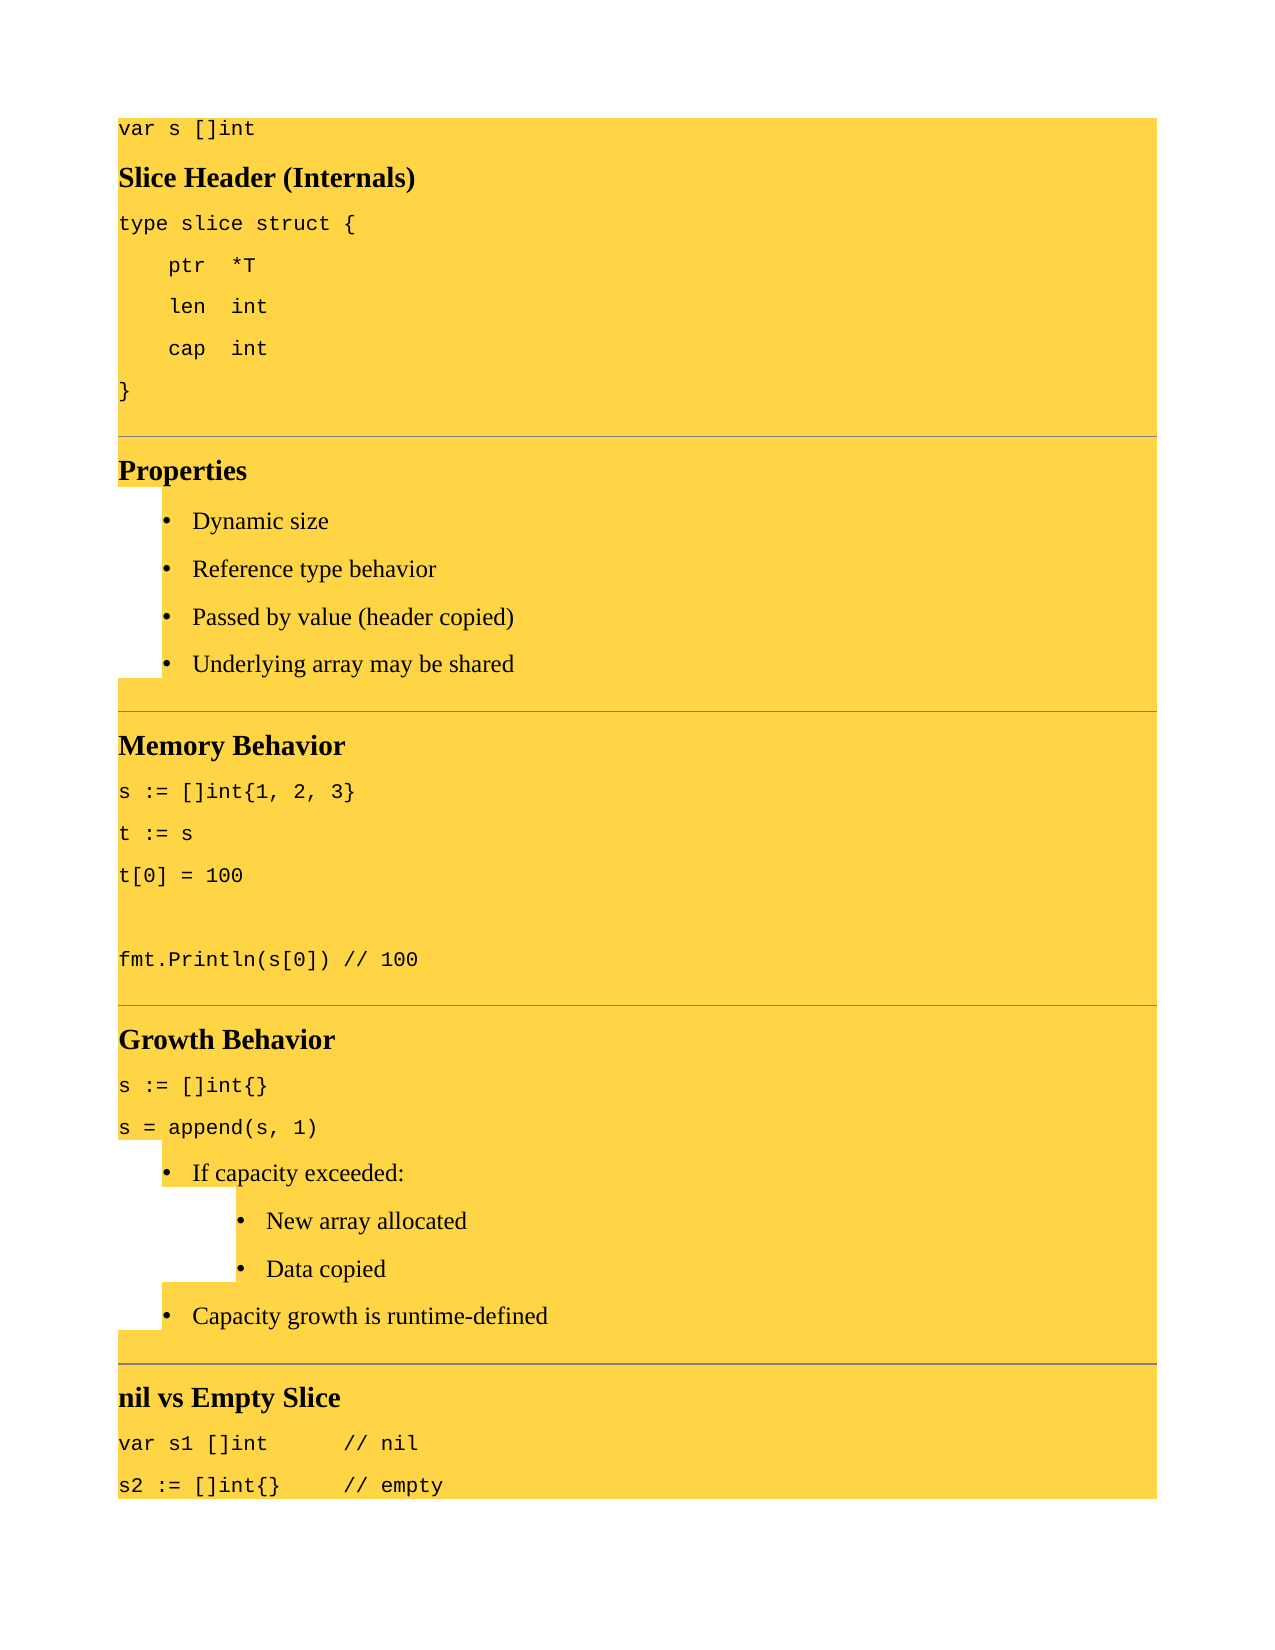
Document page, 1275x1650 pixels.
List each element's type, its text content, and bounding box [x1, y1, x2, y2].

list Passed by value (header copied) [162, 602, 1157, 630]
list Capacity growth is runtime-defined [162, 1301, 1157, 1330]
text s = append(s, 1) [118, 1117, 1157, 1140]
subtitle Memory Behavior [118, 728, 1157, 762]
text var s []int [118, 118, 1157, 142]
list Reference type behavior [162, 554, 1157, 583]
text fmt.Println(s[0]) // 100 [118, 948, 1157, 972]
list If capacity exceeded: [162, 1158, 1157, 1187]
text s2 := []int{} // empty [118, 1475, 1157, 1499]
text type slice struct { [118, 213, 1157, 237]
text } [118, 380, 1157, 404]
text s := []int{1, 2, 3} [118, 781, 1157, 805]
text t := s [118, 823, 1157, 847]
subtitle Properties [118, 453, 1157, 487]
list Dynamic size [162, 506, 1157, 535]
list Underlying array may be shared [162, 649, 1157, 678]
text cap int [118, 338, 1157, 362]
subtitle nil vs Empty Slice [118, 1380, 1157, 1414]
subtitle Growth Behavior [118, 1022, 1157, 1055]
list Data copied [236, 1254, 1157, 1282]
text len int [118, 297, 1157, 320]
text s := []int{} [118, 1075, 1157, 1098]
text ptr *T [118, 255, 1157, 278]
subtitle Slice Header (Internals) [118, 160, 1157, 193]
list New array allocated [236, 1206, 1157, 1235]
text t[0] = 100 [118, 865, 1157, 889]
text var s1 []int // nil [118, 1433, 1157, 1457]
